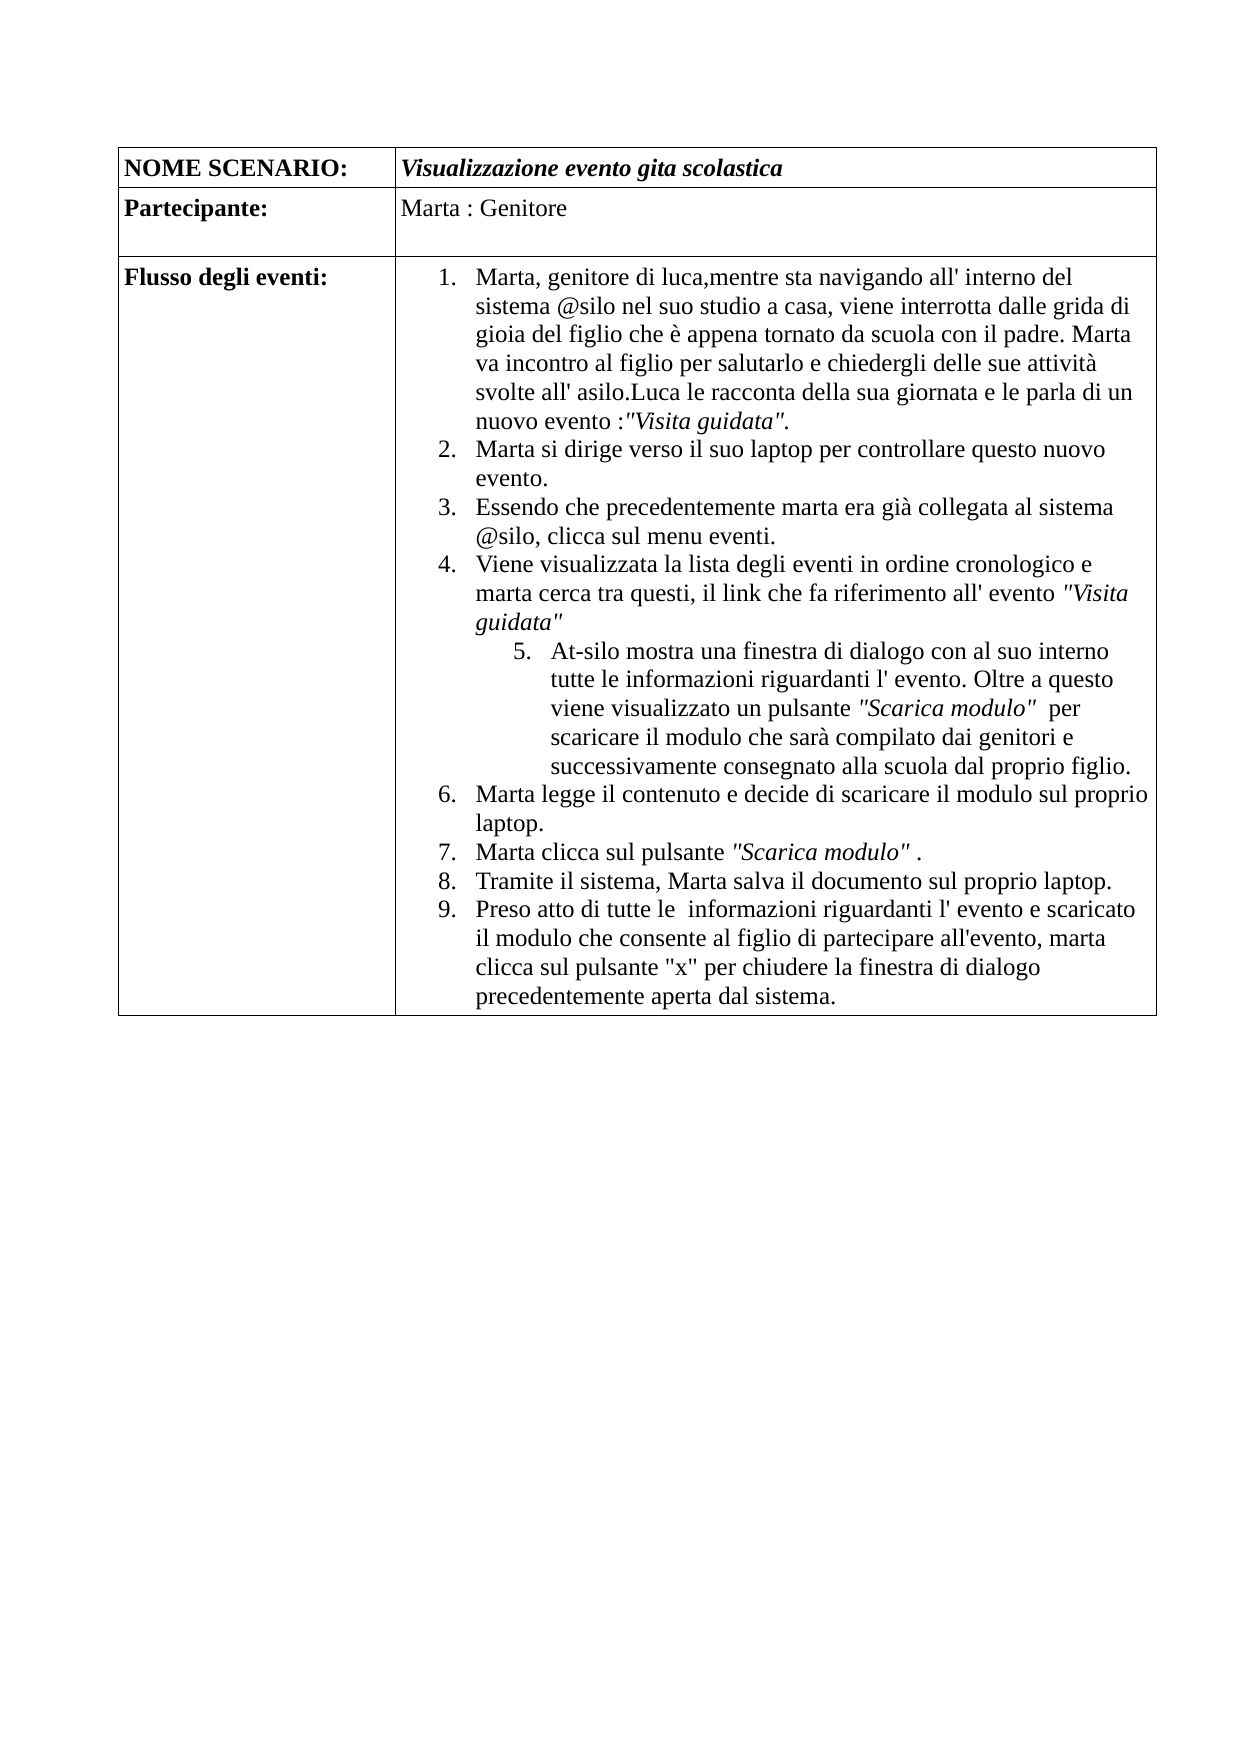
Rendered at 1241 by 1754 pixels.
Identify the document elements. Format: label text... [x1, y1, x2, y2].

table_header Visualizzazione evento gita scolastica [396, 148, 1156, 187]
table_cell Marta, genitore di luca,mentre sta navigando all' interno del sistema @silo nel suo studio a casa, viene interrotta dalle grida di gioia del figlio che è appena tornato da scuola con il padre. Marta va incontro al figlio per salutarlo e chiedergli delle sue attività svolte all' asilo.Luca le racconta della sua giornata e le parla di un nuovo evento :"Visita guidata". Marta si dirige verso il suo laptop per controllare questo nuovo evento. Essendo che precedentemente marta era già collegata al sistema @silo, clicca sul menu eventi. Viene visualizzata la lista degli eventi in ordine cronologico e marta cerca tra questi, il link che fa riferimento all' evento "Visita guidata" At-silo mostra una finestra di dialogo con al suo interno tutte le informazioni riguardanti l' evento. Oltre a questo viene visualizzato un pulsante "Scarica modulo" per scaricare il modulo che sarà compilato dai genitori e successivamente consegnato alla scuola dal proprio figlio. Marta legge il contenuto e decide di scaricare il modulo sul proprio laptop. Marta clicca sul pulsante "Scarica modulo" . Tramite il sistema, Marta salva il documento sul proprio laptop. Preso atto di tutte le informazioni riguardanti l' evento e scaricato il modulo che consente al figlio di partecipare all'evento, marta clicca sul pulsante "x" per chiudere la finestra di dialogo precedentemente aperta dal sistema. [396, 257, 1156, 1015]
table_cell Marta : Genitore [396, 188, 1156, 256]
table_cell Partecipante: [119, 188, 395, 256]
table_header NOME SCENARIO: [119, 148, 395, 187]
table_cell Flusso degli eventi: [119, 257, 395, 1015]
